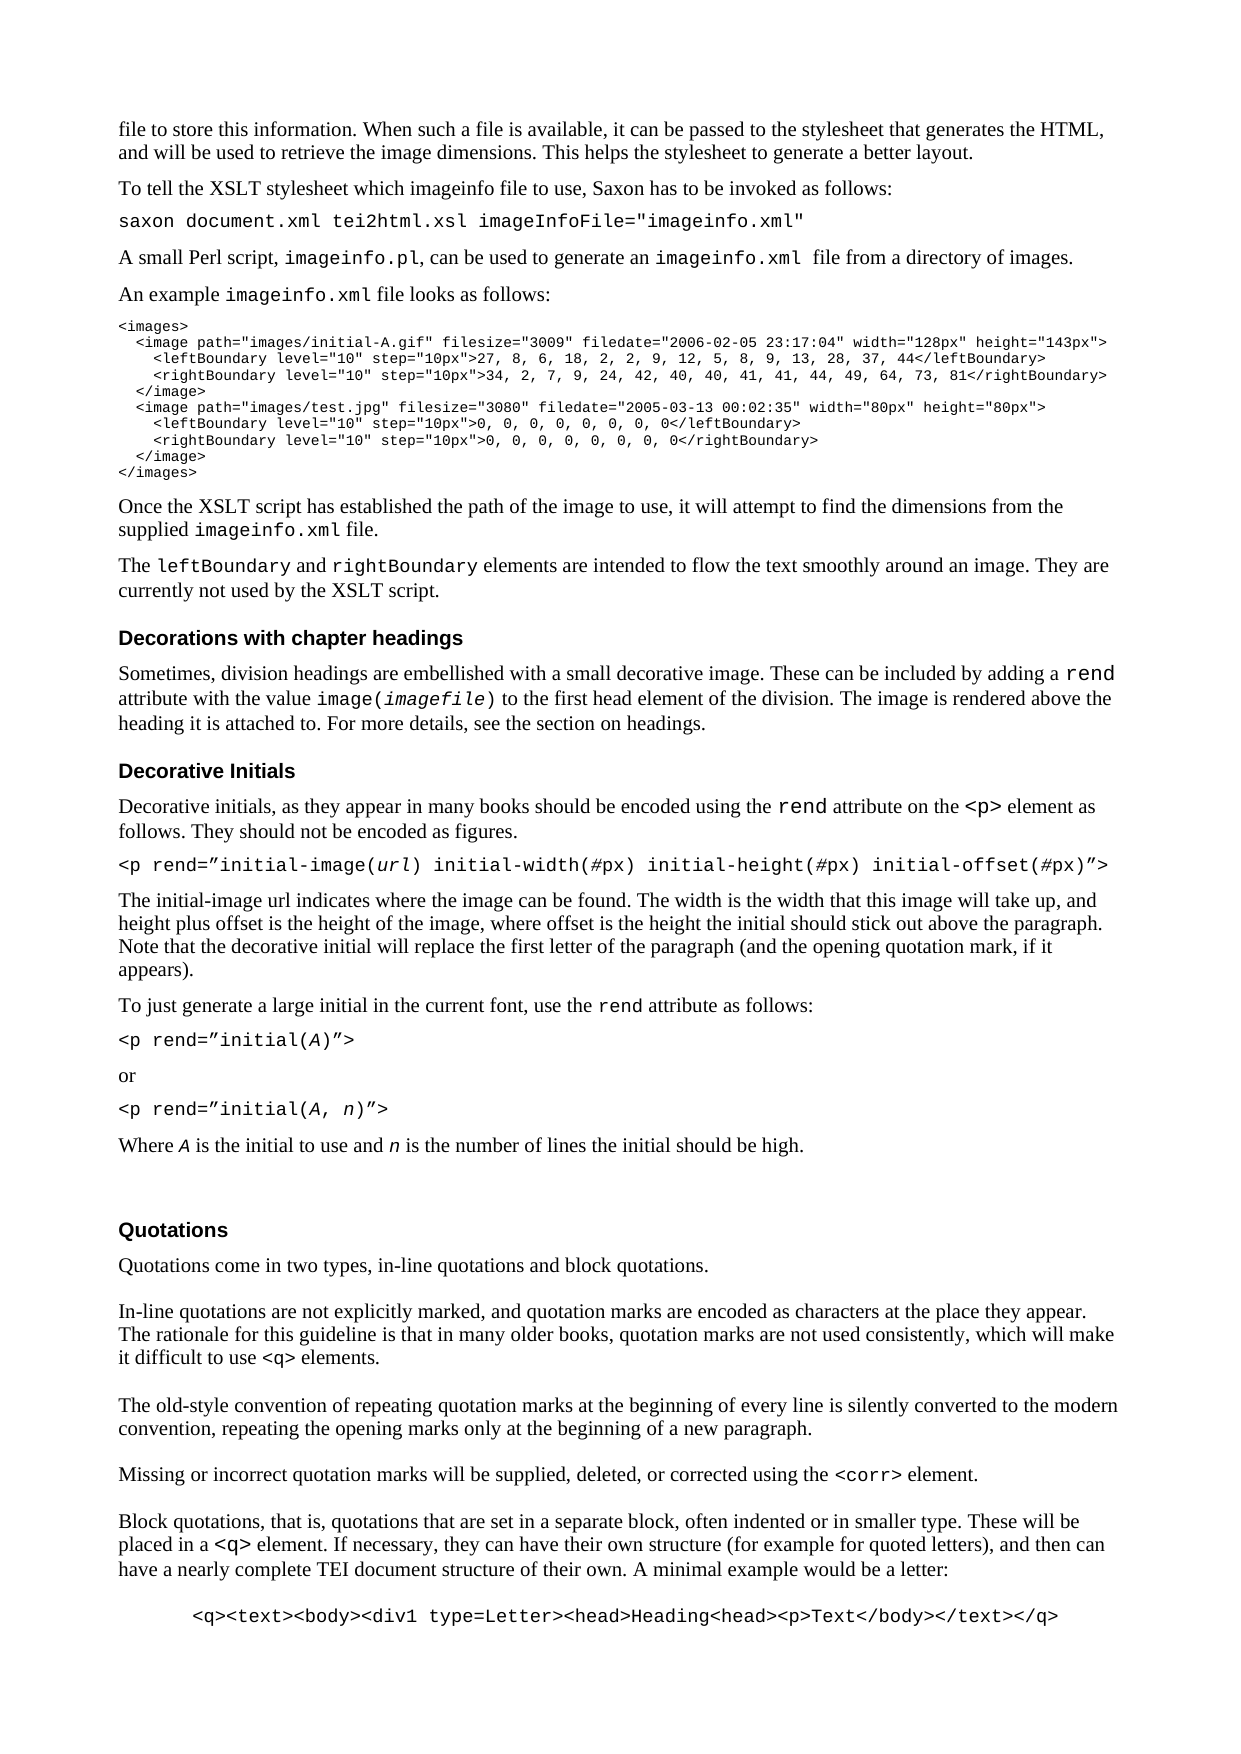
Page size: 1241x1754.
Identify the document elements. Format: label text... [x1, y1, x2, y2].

text Block quotations, that is, quotations that are set in a separate block, often indented or in smaller type. These will be placed in a <q> element. If necessary, they can have their own structure (for example for quoted letters), and then can have a nearly complete TEI document structure of their own. A minimal example would be a letter: [118, 1510, 1122, 1581]
text Decorative initials, as they appear in many books should be encoded using the rend attribute on the <p> element as follows. They should not be encoded as figures. [118, 795, 1122, 843]
text Once the XSLT script has established the path of the image to use, it will attempt to find the dimensions from the supplied imageinfo.xml file. [118, 494, 1122, 542]
subtitle Decorative Initials [118, 759, 1122, 783]
text In-line quotations are not explicitly marked, and quotation marks are encoded as characters at the place they appear. The rationale for this guideline is that in many older books, quotation marks are not used consistently, which will make it difficult to use <q> elements. [118, 1300, 1122, 1370]
text <p rend=”initial(A)”> [118, 1031, 1122, 1052]
text A small Perl script, imageinfo.pl, can be used to generate an imageinfo.xml file from a directory of images. [118, 246, 1122, 270]
text <images> <image path="images/initial-A.gif" filesize="3009" filedate="2006-02-05 23:17:04" width="128px" height="143px"> <leftBoundary level="10" step="10px">27, 8, 6, 18, 2, 2, 9, 12, 5, 8, 9, 13, 28, 37, 44</leftBoundary> <rightBoundary level="10" step="10px">34, 2, 7, 9, 24, 42, 40, 40, 41, 41, 44, 49, 64, 73, 81</rightBoundary> </image> <image path="images/test.jpg" filesize="3080" filedate="2005-03-13 00:02:35" width="80px" height="80px"> <leftBoundary level="10" step="10px">0, 0, 0, 0, 0, 0, 0, 0</leftBoundary> <rightBoundary level="10" step="10px">0, 0, 0, 0, 0, 0, 0, 0</rightBoundary> </image> </images> [118, 319, 1122, 482]
text <p rend=”initial-image(url) initial-width(#px) initial-height(#px) initial-offset(#px)”> [118, 855, 1122, 877]
text To just generate a large initial in the current font, use the rend attribute as follows: [118, 994, 1122, 1018]
text The leftBoundary and rightBoundary elements are intended to flow the text smoothly around an image. They are currently not used by the XSLT script. [118, 554, 1122, 602]
text Where A is the initial to use and n is the number of lines the initial should be high. [118, 1133, 1122, 1158]
text or [118, 1064, 1122, 1087]
text <p rend=”initial(A, n)”> [118, 1100, 1122, 1121]
subtitle Decorations with chapter headings [118, 627, 1122, 650]
text To tell the XSLT stylesheet which imageinfo file to use, Saxon has to be invoked as follows: [118, 177, 1122, 200]
text <q><text><body><div1 type=Letter><head>Heading<head><p>Text</body></text></q> [118, 1604, 1122, 1628]
text saxon document.xml tei2html.xsl imageInfoFile="imageinfo.xml" [118, 212, 1122, 233]
text Quotations come in two types, in-line quotations and block quotations. [118, 1254, 1122, 1277]
text The initial-image url indicates where the image can be found. The width is the width that this image will take up, and height plus offset is the height of the image, where offset is the height the initial should stick out above the paragraph. Note that the decorative initial will replace the first letter of the paragraph (and the opening quotation mark, if it appears). [118, 889, 1122, 981]
text The old-style convention of repeating quotation marks at the beginning of every line is silently converted to the modern convention, repeating the opening marks only at the beginning of a new paragraph. [118, 1393, 1122, 1439]
subtitle Quotations [118, 1218, 1122, 1242]
text An example imageinfo.xml file looks as follows: [118, 283, 1122, 307]
text file to store this information. When such a file is available, it can be passed to the stylesheet that generates the HTML, and will be used to retrieve the image dimensions. This helps the stylesheet to generate a better layout. [118, 118, 1122, 164]
text Sometimes, division headings are embellished with a small decorative image. These can be included by adding a rend attribute with the value image(imagefile) to the first head element of the division. The image is rendered above the heading it is attached to. For more details, see the section on headings. [118, 662, 1122, 734]
text Missing or incorrect quotation marks will be supplied, deleted, or corrected using the <corr> element. [118, 1462, 1122, 1487]
